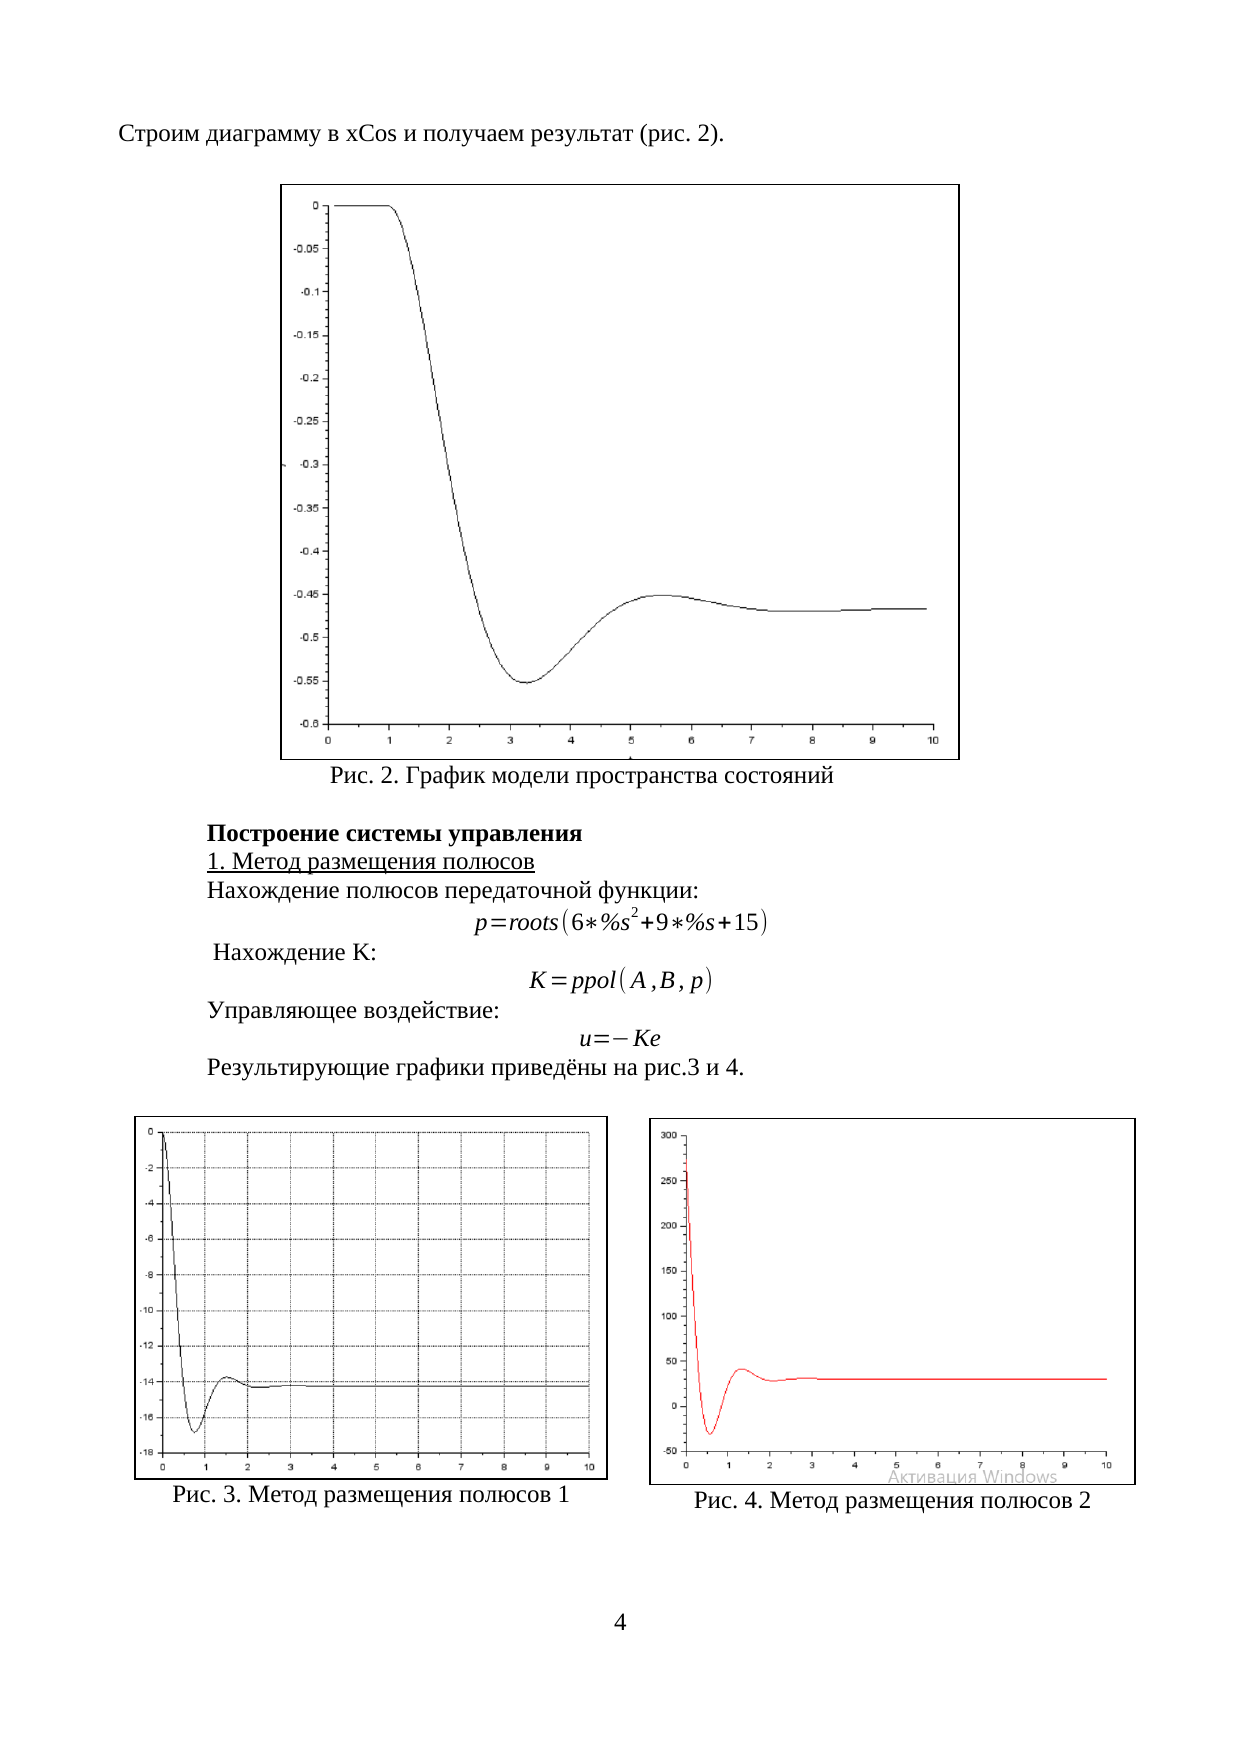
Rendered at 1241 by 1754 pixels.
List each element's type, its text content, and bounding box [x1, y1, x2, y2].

text Строим диаграмму в xCos и получаем результат (рис. 2). [118, 118, 1122, 147]
text Рис. 4. Метод размещения полюсов 2 [649, 1485, 1136, 1514]
text Управляющее воздействие: [118, 996, 1122, 1024]
text Нахождение полюсов передаточной функции: [118, 875, 1122, 904]
text Рис. 2. График модели пространства состояний [242, 184, 922, 789]
text Нахождение K: [118, 937, 1122, 966]
picture [282, 185, 958, 759]
text Результирующие графики приведёны на рис.3 и 4. [118, 1052, 1122, 1081]
text 1. Метод размещения полюсов [118, 846, 1122, 875]
text Построение системы управления [118, 818, 1122, 846]
picture [136, 1117, 606, 1478]
text Рис. 3. Метод размещения полюсов 1 [134, 1480, 608, 1508]
picture [651, 1119, 1134, 1484]
